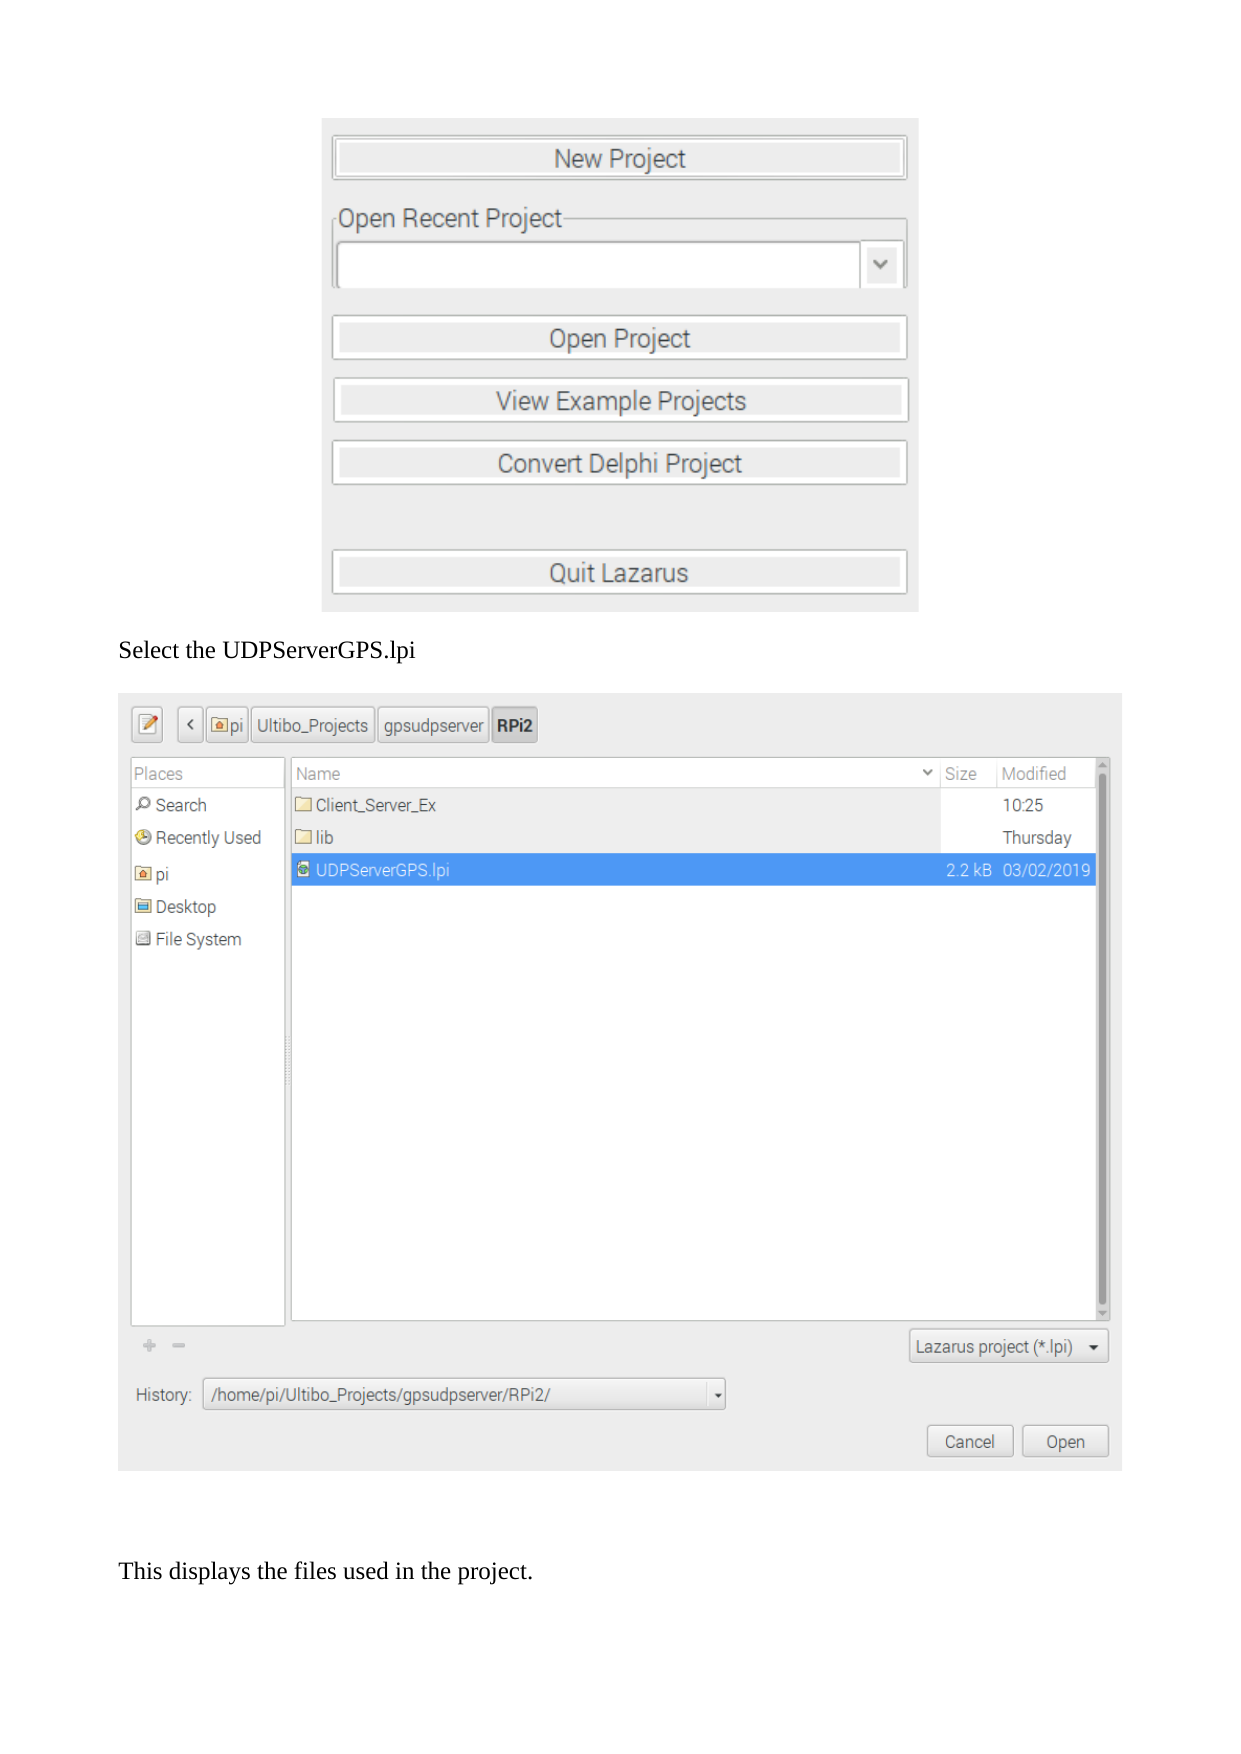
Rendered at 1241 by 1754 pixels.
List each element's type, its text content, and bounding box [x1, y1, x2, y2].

text This displays the files used in the project. [118, 1556, 1122, 1585]
text Select the UDPServerGPS.lpi [118, 636, 1122, 664]
picture [118, 693, 1123, 1471]
picture [321, 118, 919, 612]
